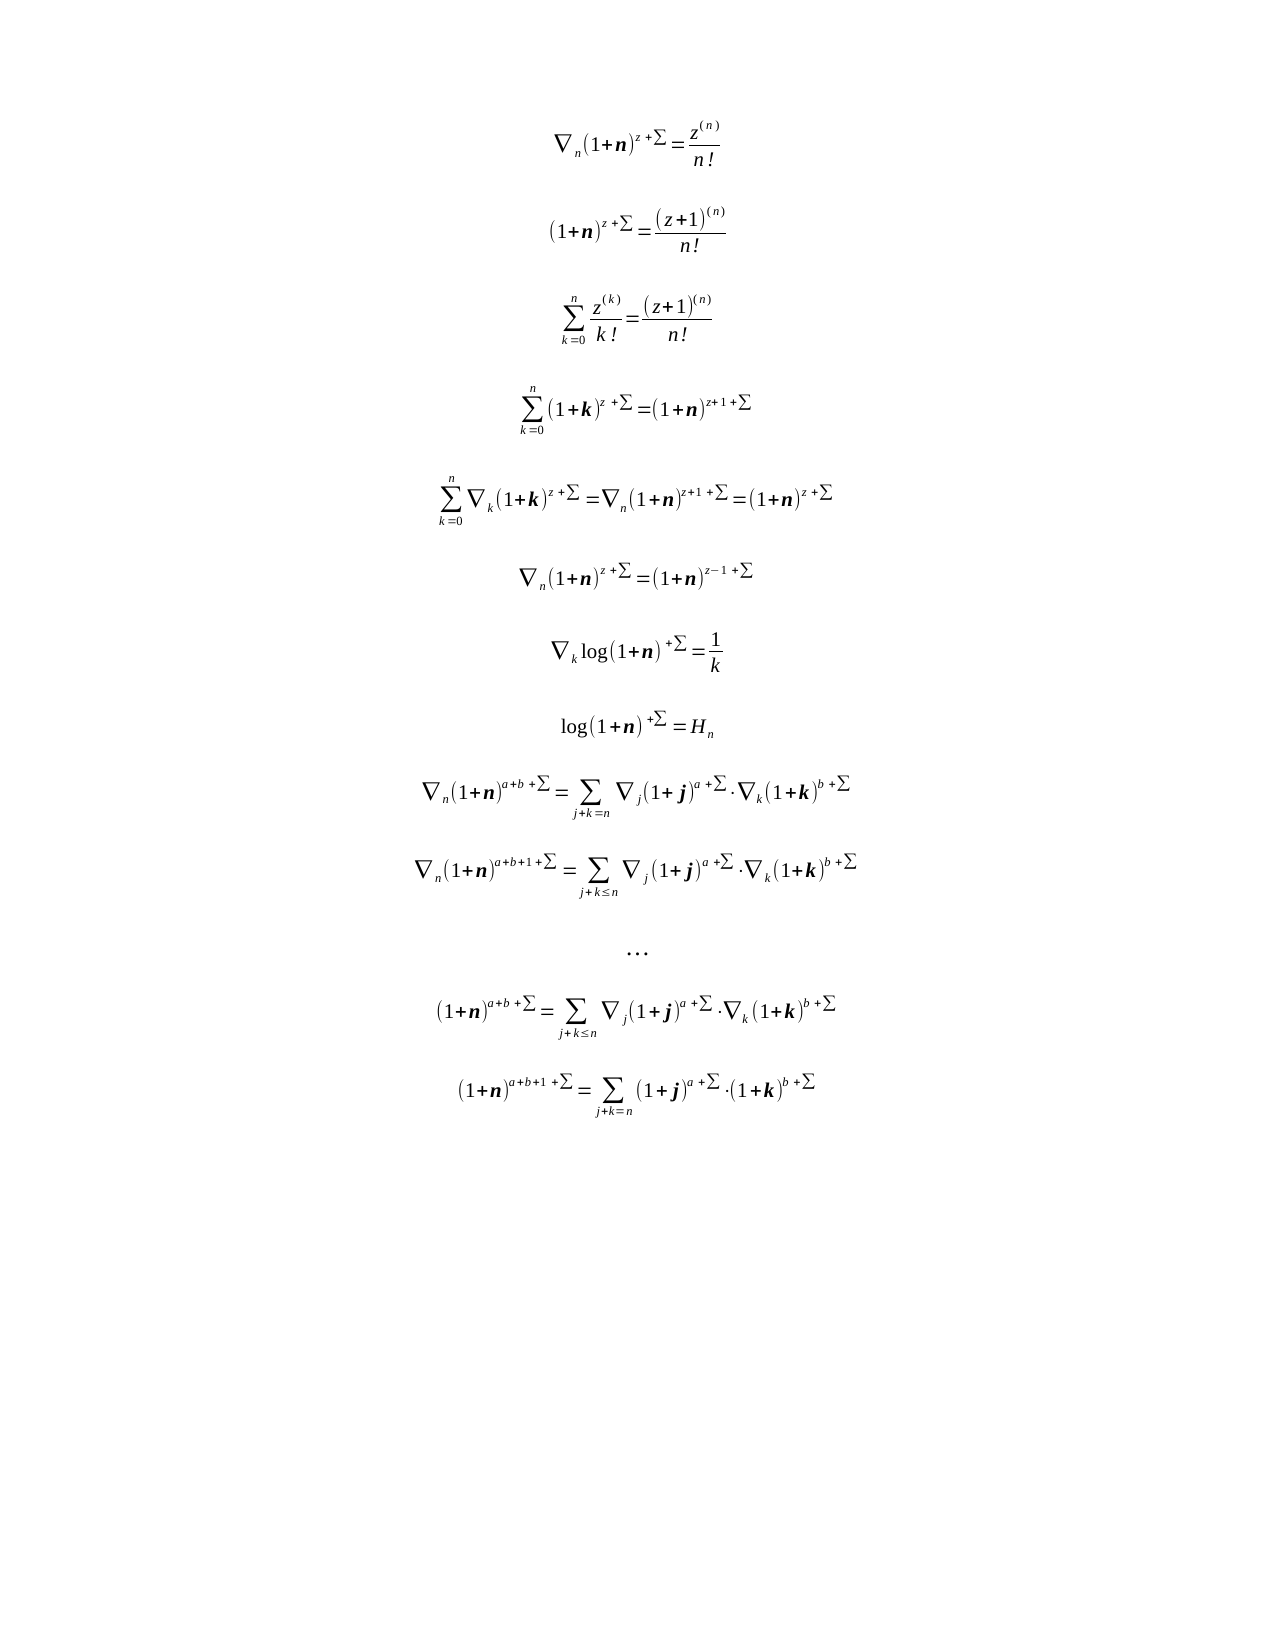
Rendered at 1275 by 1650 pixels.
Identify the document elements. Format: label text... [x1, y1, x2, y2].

text … [118, 932, 1157, 961]
